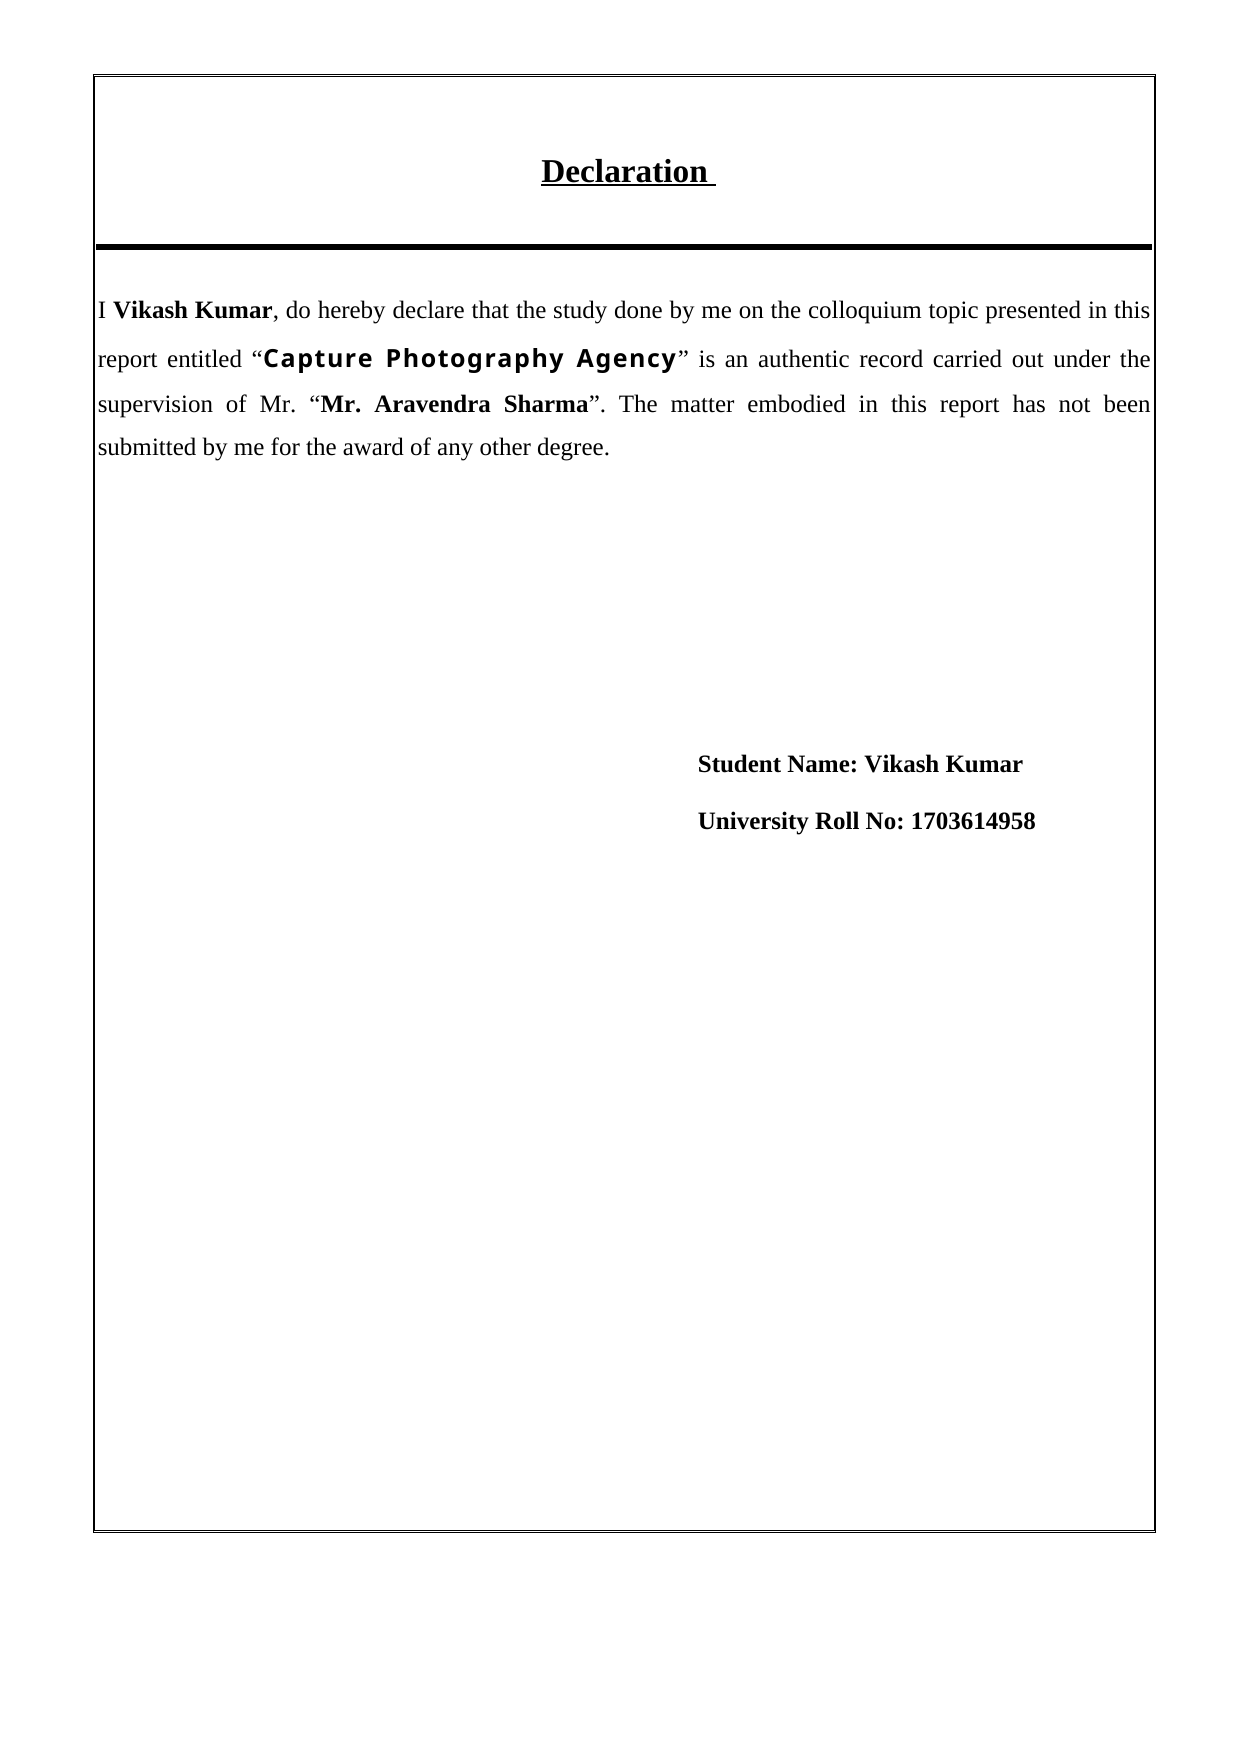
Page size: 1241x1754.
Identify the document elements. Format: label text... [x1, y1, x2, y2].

text I Vikash Kumar, do hereby declare that the study done by me on the colloquium topic presented in this report entitled “Capture Photography Agency” is an authentic record carried out under the supervision of Mr. “Mr. Aravendra Sharma”. The matter embodied in this report has not been submitted by me for the award of any other degree. [98, 295, 1151, 461]
text Student Name: Vikash Kumar [473, 749, 1151, 777]
text Declaration [98, 151, 1151, 190]
text University Roll No: 1703614958 [473, 806, 1151, 835]
